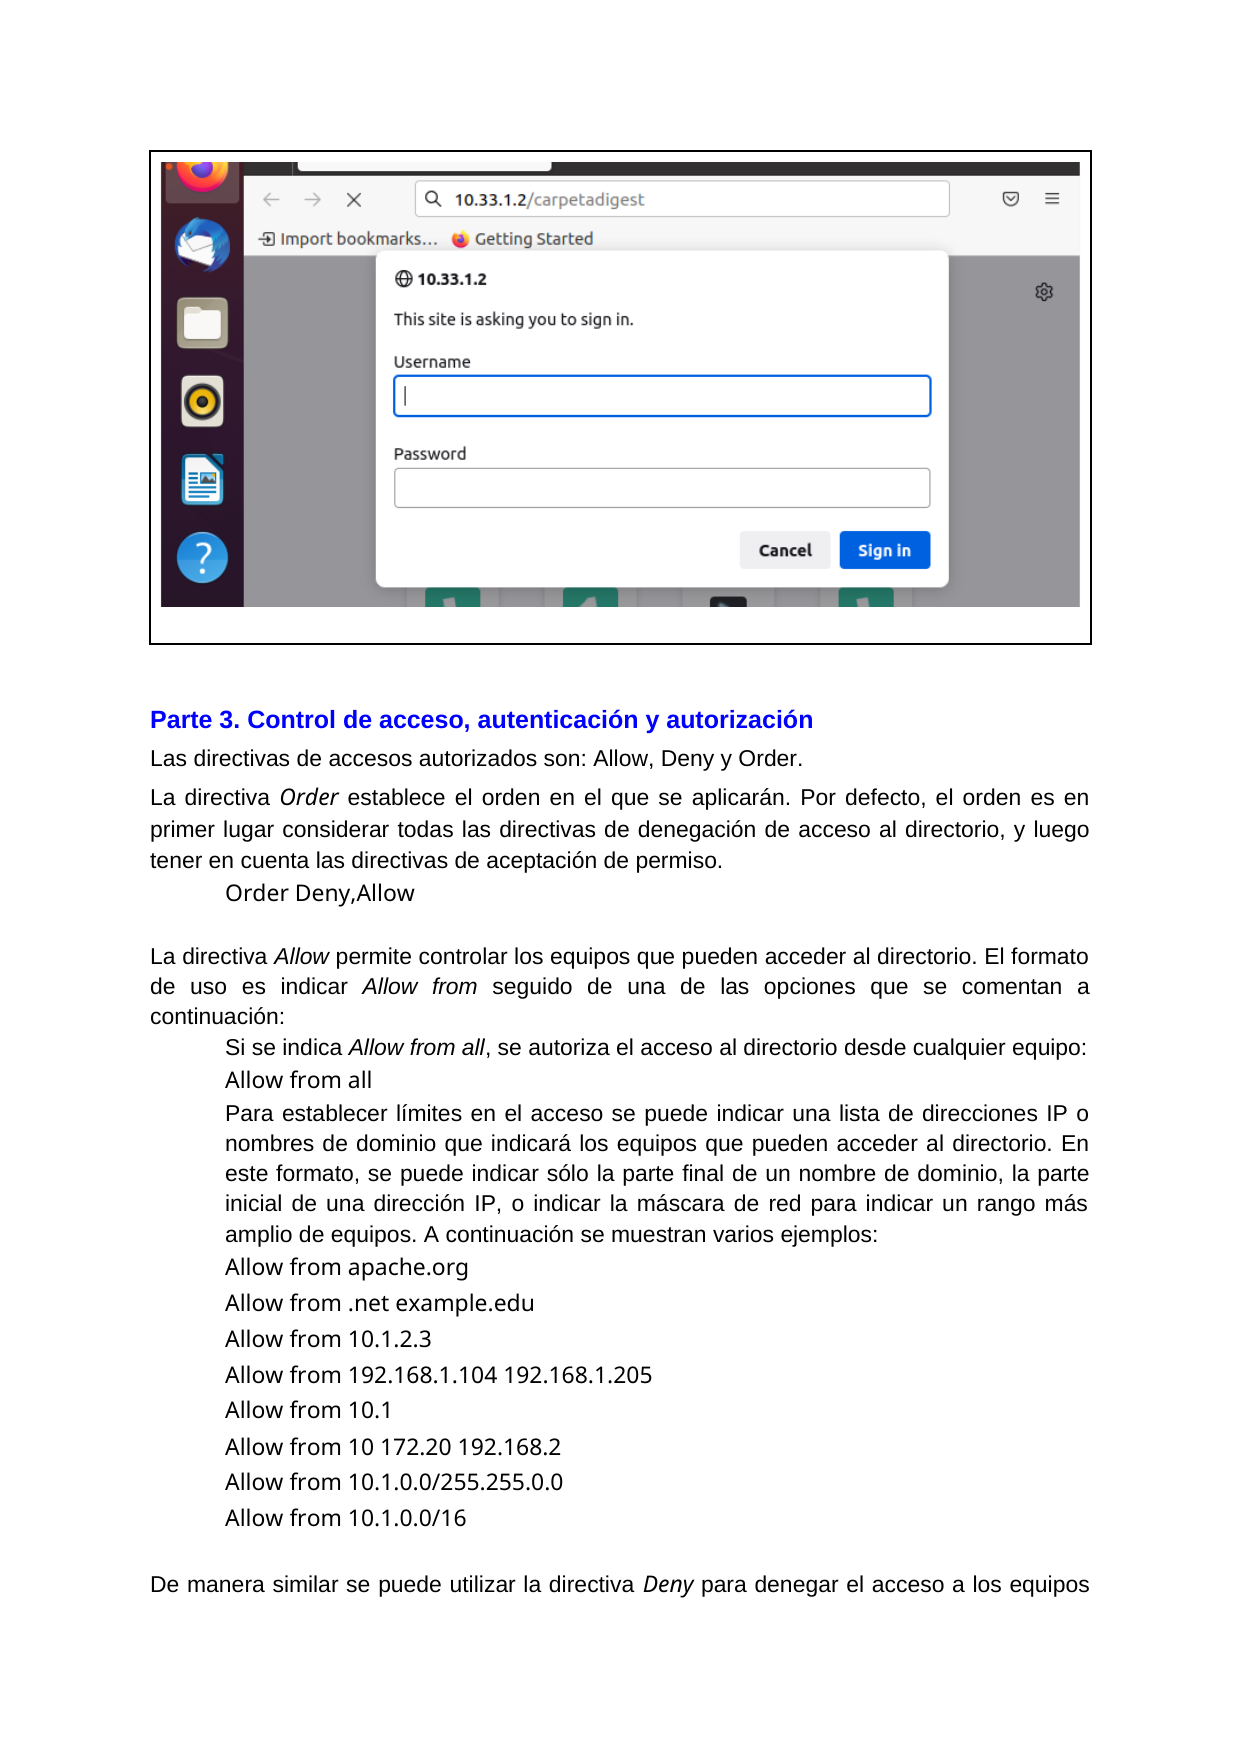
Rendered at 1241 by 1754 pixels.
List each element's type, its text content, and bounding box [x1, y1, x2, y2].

text Allow from all [225, 1064, 1090, 1095]
picture [160, 162, 1080, 607]
text De manera similar se puede utilizar la directiva Deny para denegar el acceso a los equipos [150, 1568, 1090, 1600]
table_header [151, 152, 1090, 643]
text Allow from 10.1.2.3 [225, 1323, 1090, 1354]
text Allow from 10.1.0.0/255.255.0.0 [225, 1466, 1090, 1498]
text Order Deny,Allow [225, 877, 1090, 908]
text Allow from 10.1 [225, 1394, 1090, 1426]
text Para establecer límites en el acceso se puede indicar una lista de direcciones IP o nombres de dominio que indicará los equipos que pueden acceder al directorio. En este formato, se puede indicar sólo la parte final de un nombre de dominio, la parte inicial de una dirección IP, o indicar la máscara de red para indicar un rango más amplio de equipos. A continuación se muestran varios ejemplos: [225, 1100, 1090, 1247]
text La directiva Order establece el orden en el que se aplicarán. Por defecto, el orden es en primer lugar considerar todas las directivas de denegación de acceso al directorio, y luego tener en cuenta las directivas de aceptación de permiso. [150, 781, 1090, 873]
text Allow from apache.org [225, 1251, 1090, 1282]
text Allow from 10 172.20 192.168.2 [225, 1430, 1090, 1462]
text Allow from .net example.edu [225, 1287, 1090, 1318]
text Si se indica Allow from all, se autoriza el acceso al directorio desde cualquier equipo: [225, 1033, 1090, 1060]
text Parte 3. Control de acceso, autenticación y autorización [150, 706, 1090, 734]
text La directiva Allow permite controlar los equipos que pueden acceder al directorio. El formato de uso es indicar Allow from seguido de una de las opciones que se comentan a continuación: [150, 943, 1090, 1030]
text Allow from 192.168.1.104 192.168.1.205 [225, 1358, 1090, 1390]
subtitle Las directivas de accesos autorizados son: Allow, Deny y Order. [146, 741, 1094, 775]
text Allow from 10.1.0.0/16 [225, 1502, 1090, 1533]
